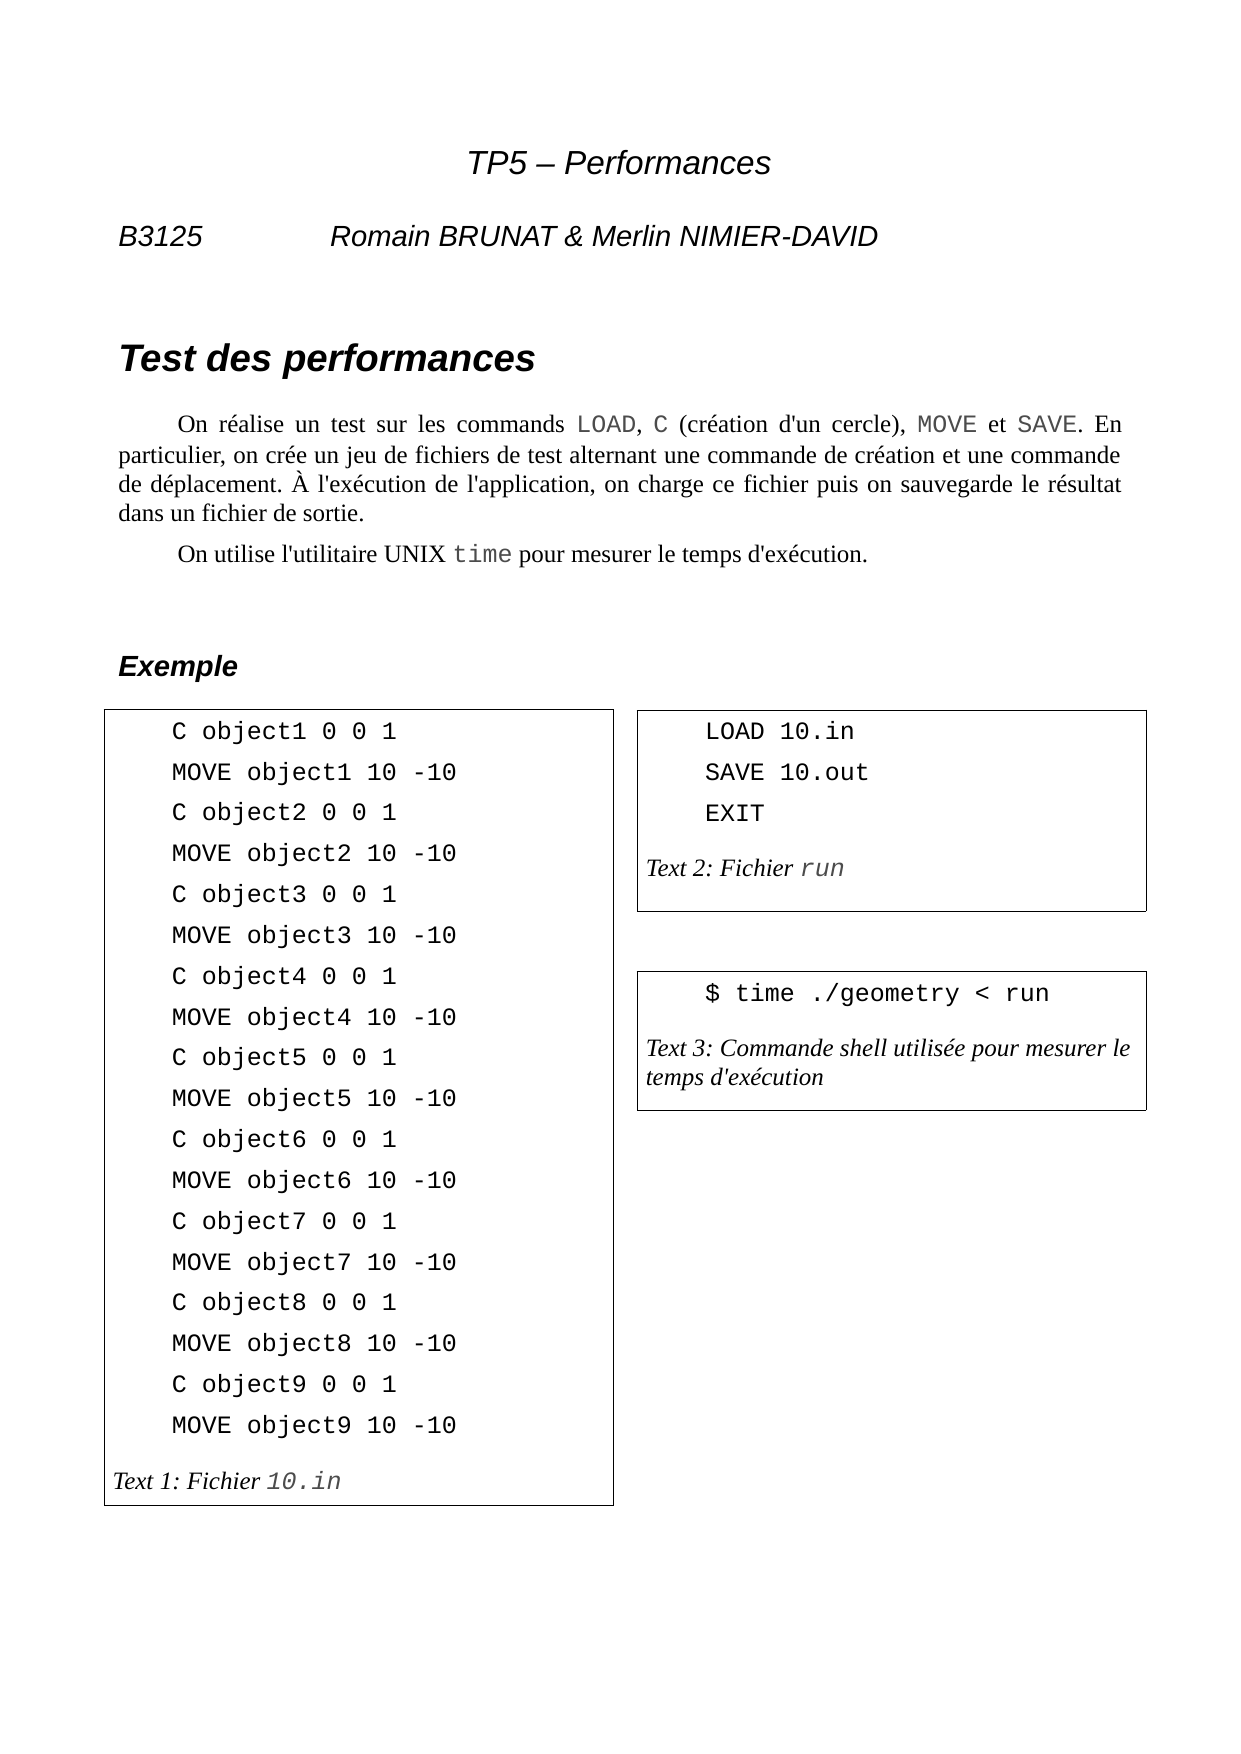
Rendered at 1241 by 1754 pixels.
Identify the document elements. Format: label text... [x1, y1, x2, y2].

text C object1 0 0 1 [112, 718, 604, 747]
text MOVE object2 10 -10 [112, 841, 604, 869]
text Text 1: Fichier 10.in [112, 1466, 604, 1497]
subtitle B3125 Romain BRUNAT & Merlin NIMIER-DAVID [118, 219, 1122, 253]
text Text 3: Commande shell utilisée pour mesurer le temps d'exécution [646, 1033, 1137, 1091]
text C object3 0 0 1 [112, 882, 604, 910]
text C object7 0 0 1 [112, 1208, 604, 1237]
text MOVE object7 10 -10 [112, 1249, 604, 1277]
subtitle Test des performances [118, 336, 1122, 380]
text MOVE object8 10 -10 [112, 1331, 604, 1359]
text C object4 0 0 1 [112, 963, 604, 992]
text C object8 0 0 1 [112, 1290, 604, 1318]
text On réalise un test sur les commands LOAD, C (création d'un cercle), MOVE et SAVE. En particulier, on crée un jeu de fichiers de test alternant une commande de création et une commande de déplacement. À l'exécution de l'application, on charge ce fichier puis on sauvegarde le résultat dans un fichier de sortie. [118, 409, 1122, 526]
text MOVE object5 10 -10 [112, 1086, 604, 1114]
subtitle Exemple [118, 648, 1122, 682]
text SAVE 10.out [646, 759, 1137, 788]
text C object6 0 0 1 [112, 1127, 604, 1155]
text C object5 0 0 1 [112, 1045, 604, 1073]
text MOVE object4 10 -10 [112, 1004, 604, 1032]
text Text 2: Fichier run [646, 853, 1137, 884]
text C object9 0 0 1 [112, 1372, 604, 1400]
text C object2 0 0 1 [112, 800, 604, 828]
text MOVE object1 10 -10 [112, 759, 604, 787]
text MOVE object6 10 -10 [112, 1167, 604, 1196]
subtitle TP5 – Performances [118, 143, 1122, 182]
text EXIT [646, 800, 1137, 828]
text MOVE object3 10 -10 [112, 922, 604, 951]
text LOAD 10.in [646, 718, 1137, 747]
text $ time ./geometry < run [646, 980, 1137, 1008]
text MOVE object9 10 -10 [112, 1412, 604, 1441]
text On utilise l'utilitaire UNIX time pour mesurer le temps d'exécution. [118, 539, 1122, 570]
